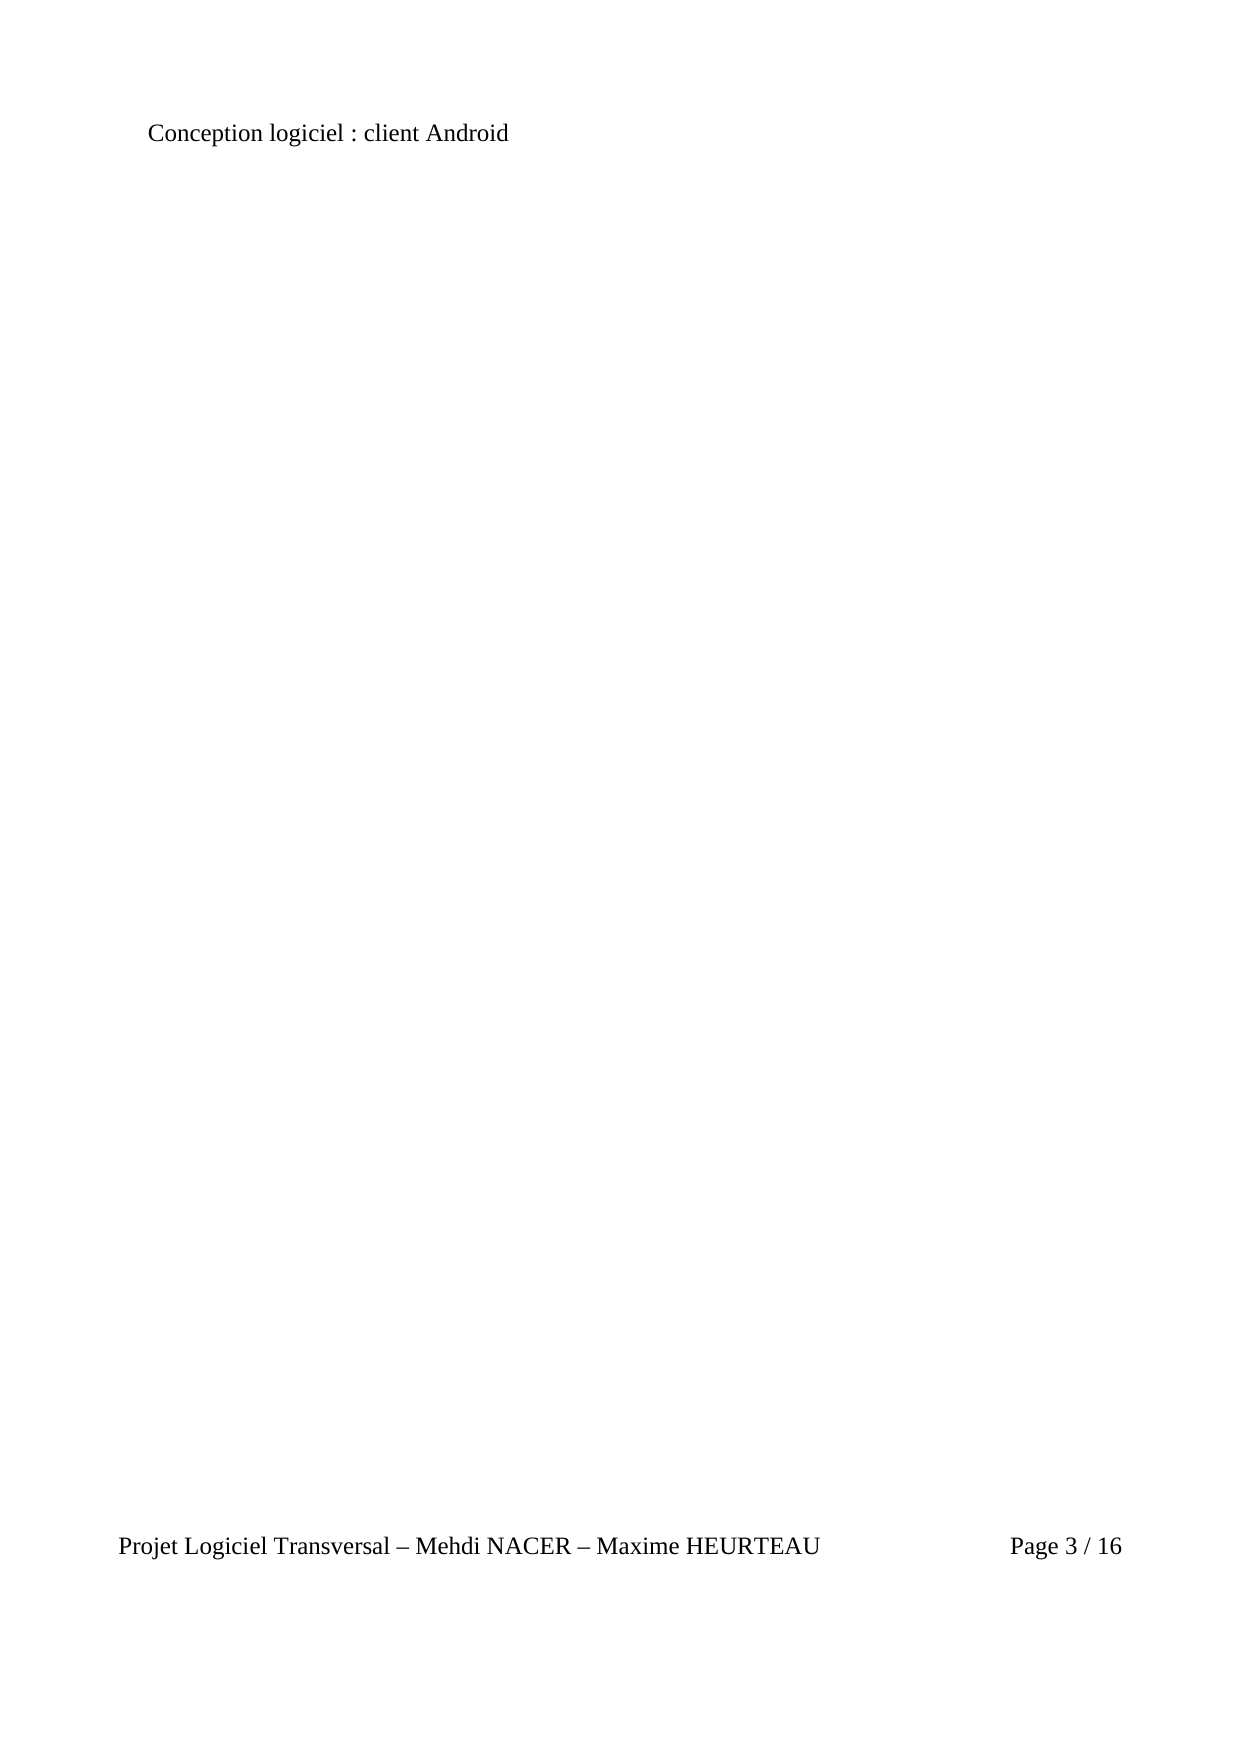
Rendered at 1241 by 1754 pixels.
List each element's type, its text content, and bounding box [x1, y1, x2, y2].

text Conception logiciel : client Android [148, 118, 1122, 147]
